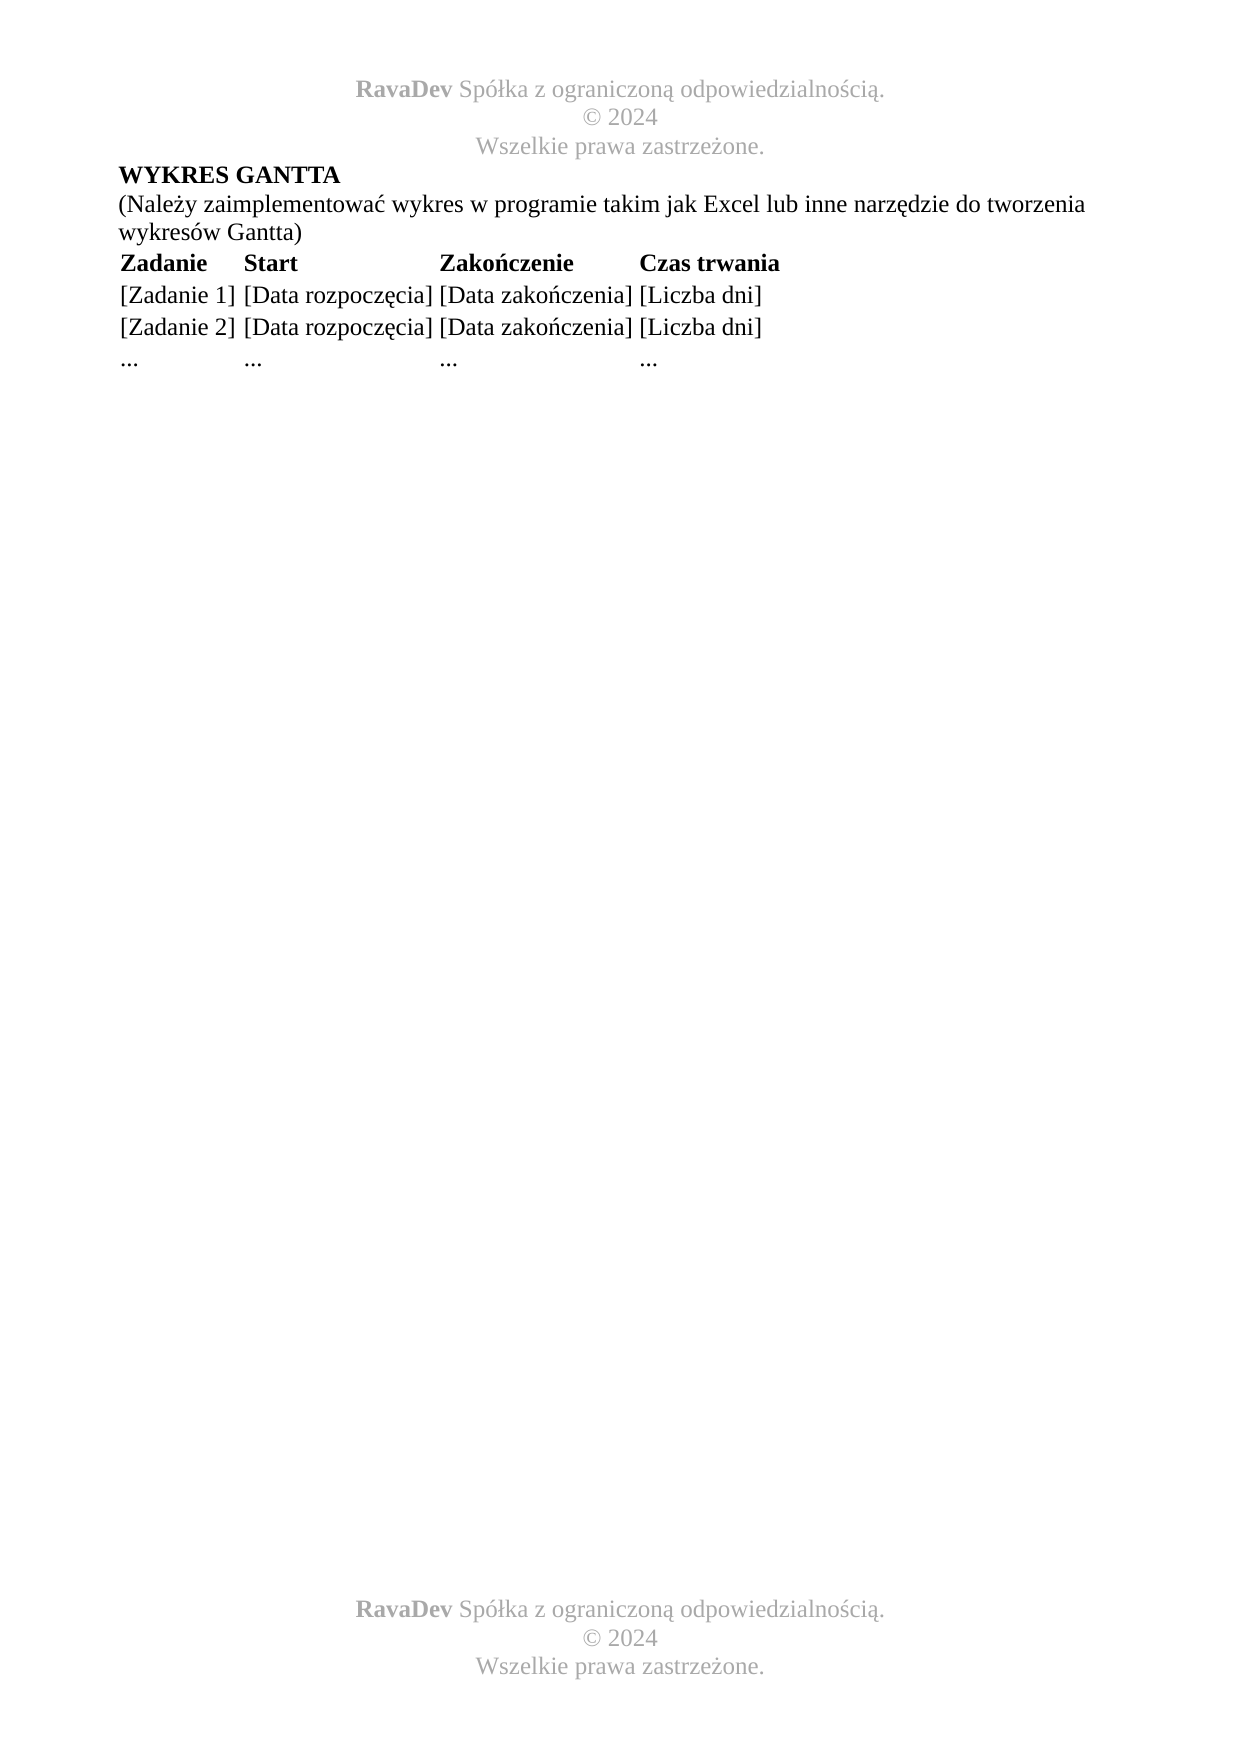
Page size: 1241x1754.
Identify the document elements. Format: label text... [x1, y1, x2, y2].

table_cell [Data rozpoczęcia] [242, 310, 438, 342]
table_header Start [242, 246, 438, 278]
table_cell [Zadanie 2] [118, 310, 242, 342]
table_cell ... [438, 342, 637, 374]
text WYKRES GANTTA (Należy zaimplementować wykres w programie takim jak Excel lub inne narzędzie do tworzenia wykresów Gantta) [118, 160, 1122, 246]
table_cell [Zadanie 1] [118, 278, 242, 310]
table_cell [Data zakończenia] [438, 310, 637, 342]
table_cell [Liczba dni] [638, 278, 786, 310]
table_cell ... [242, 342, 438, 374]
table_cell ... [638, 342, 786, 374]
table_header Zakończenie [438, 246, 637, 278]
table_cell ... [118, 342, 242, 374]
table_cell [Data rozpoczęcia] [242, 278, 438, 310]
table_cell [Data zakończenia] [438, 278, 637, 310]
table_header Czas trwania [638, 246, 786, 278]
table_cell [Liczba dni] [638, 310, 786, 342]
table_header Zadanie [118, 246, 242, 278]
